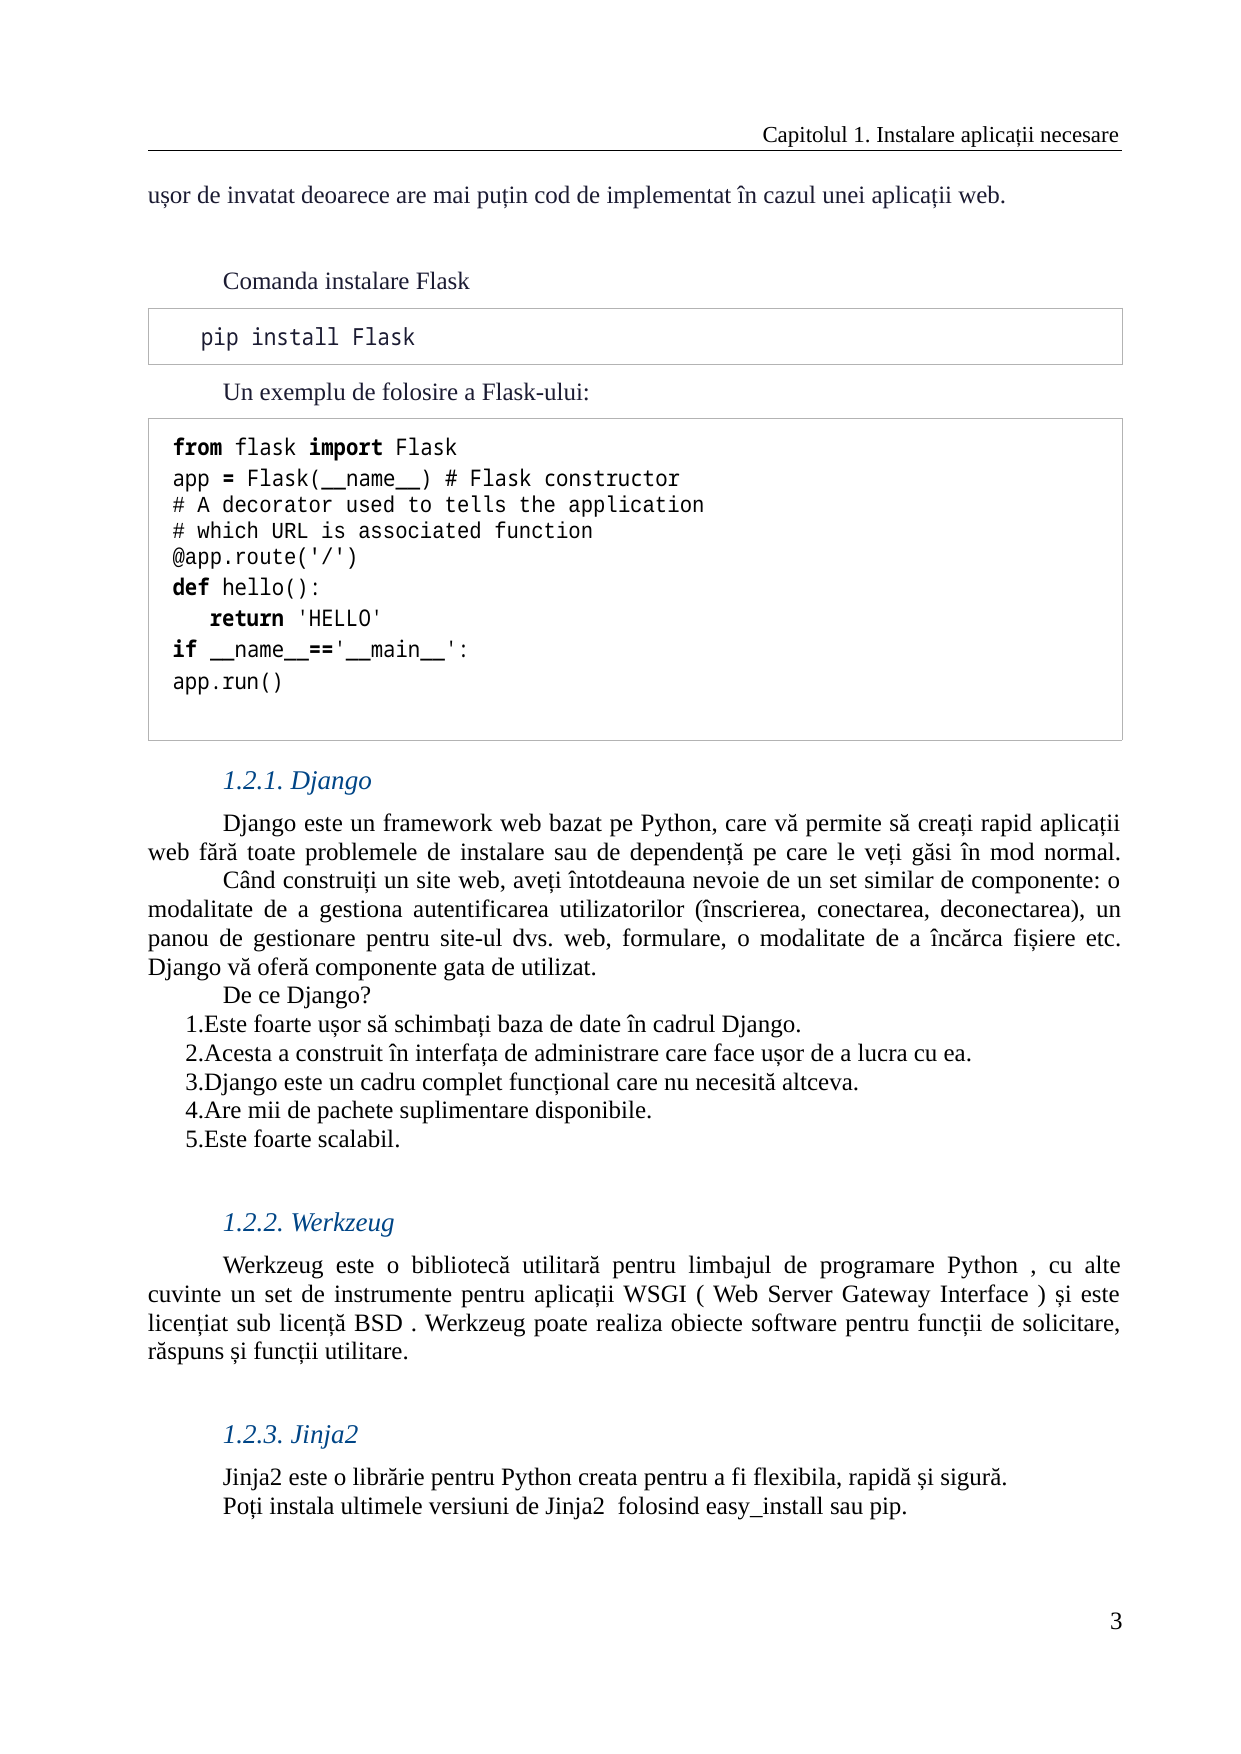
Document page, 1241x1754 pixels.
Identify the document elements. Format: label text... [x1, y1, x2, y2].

text if __name__=='__main__': [149, 621, 1122, 652]
text return 'HELLO' [149, 590, 1122, 621]
text De ce Django? [148, 981, 1122, 1009]
text app.run() [149, 652, 1122, 696]
subtitle Django [223, 764, 1122, 796]
text # which URL is associated function [149, 507, 1122, 532]
text def hello(): [149, 558, 1122, 590]
list Acesta a construit în interfața de administrare care face ușor de a lucra cu ea. [148, 1038, 1122, 1067]
text @app.route('/') [149, 532, 1122, 558]
text pip install Flask [149, 309, 1122, 364]
text Un exemplu de folosire a Flask-ului: [148, 377, 1122, 406]
list Este foarte ușor să schimbați baza de date în cadrul Django. [148, 1009, 1122, 1038]
text app = Flask(__name__) # Flask constructor [149, 449, 1122, 481]
subtitle Werkzeug [223, 1207, 1122, 1238]
text Werkzeug este o bibliotecă utilitară pentru limbajul de programare Python , cu alte cuvinte un set de instrumente pentru aplicații WSGI ( Web Server Gateway Interface ) și este licențiat sub licență BSD . Werkzeug poate realiza obiecte software pentru funcții de solicitare, răspuns și funcții utilitare. [148, 1250, 1122, 1365]
list Django este un cadru complet funcțional care nu necesită altceva. [148, 1067, 1122, 1096]
subtitle Jinja2 [223, 1419, 1122, 1450]
text Comanda instalare Flask [148, 266, 1122, 295]
text Jinja2 este o librărie pentru Python creata pentru a fi flexibila, rapidă și sigură. [148, 1462, 1122, 1491]
text Poți instala ultimele versiuni de Jinja2 folosind easy_install sau pip. [148, 1491, 1122, 1520]
list Este foarte scalabil. [148, 1124, 1122, 1153]
text Django este un framework web bazat pe Python, care vă permite să creați rapid aplicații web fără toate problemele de instalare sau de dependență pe care le veți găsi în mod normal. Când construiți un site web, aveți întotdeauna nevoie de un set similar de componente: o modalitate de a gestiona autentificarea utilizatorilor (înscrierea, conectarea, deconectarea), un panou de gestionare pentru site-ul dvs. web, formulare, o modalitate de a încărca fișiere etc. Django vă oferă componente gata de utilizat. [148, 808, 1122, 981]
text from flask import Flask [149, 419, 1122, 449]
text ușor de invatat deoarece are mai puțin cod de implementat în cazul unei aplicații web. [148, 180, 1122, 209]
text # A decorator used to tells the application [149, 481, 1122, 507]
list Are mii de pachete suplimentare disponibile. [148, 1096, 1122, 1124]
